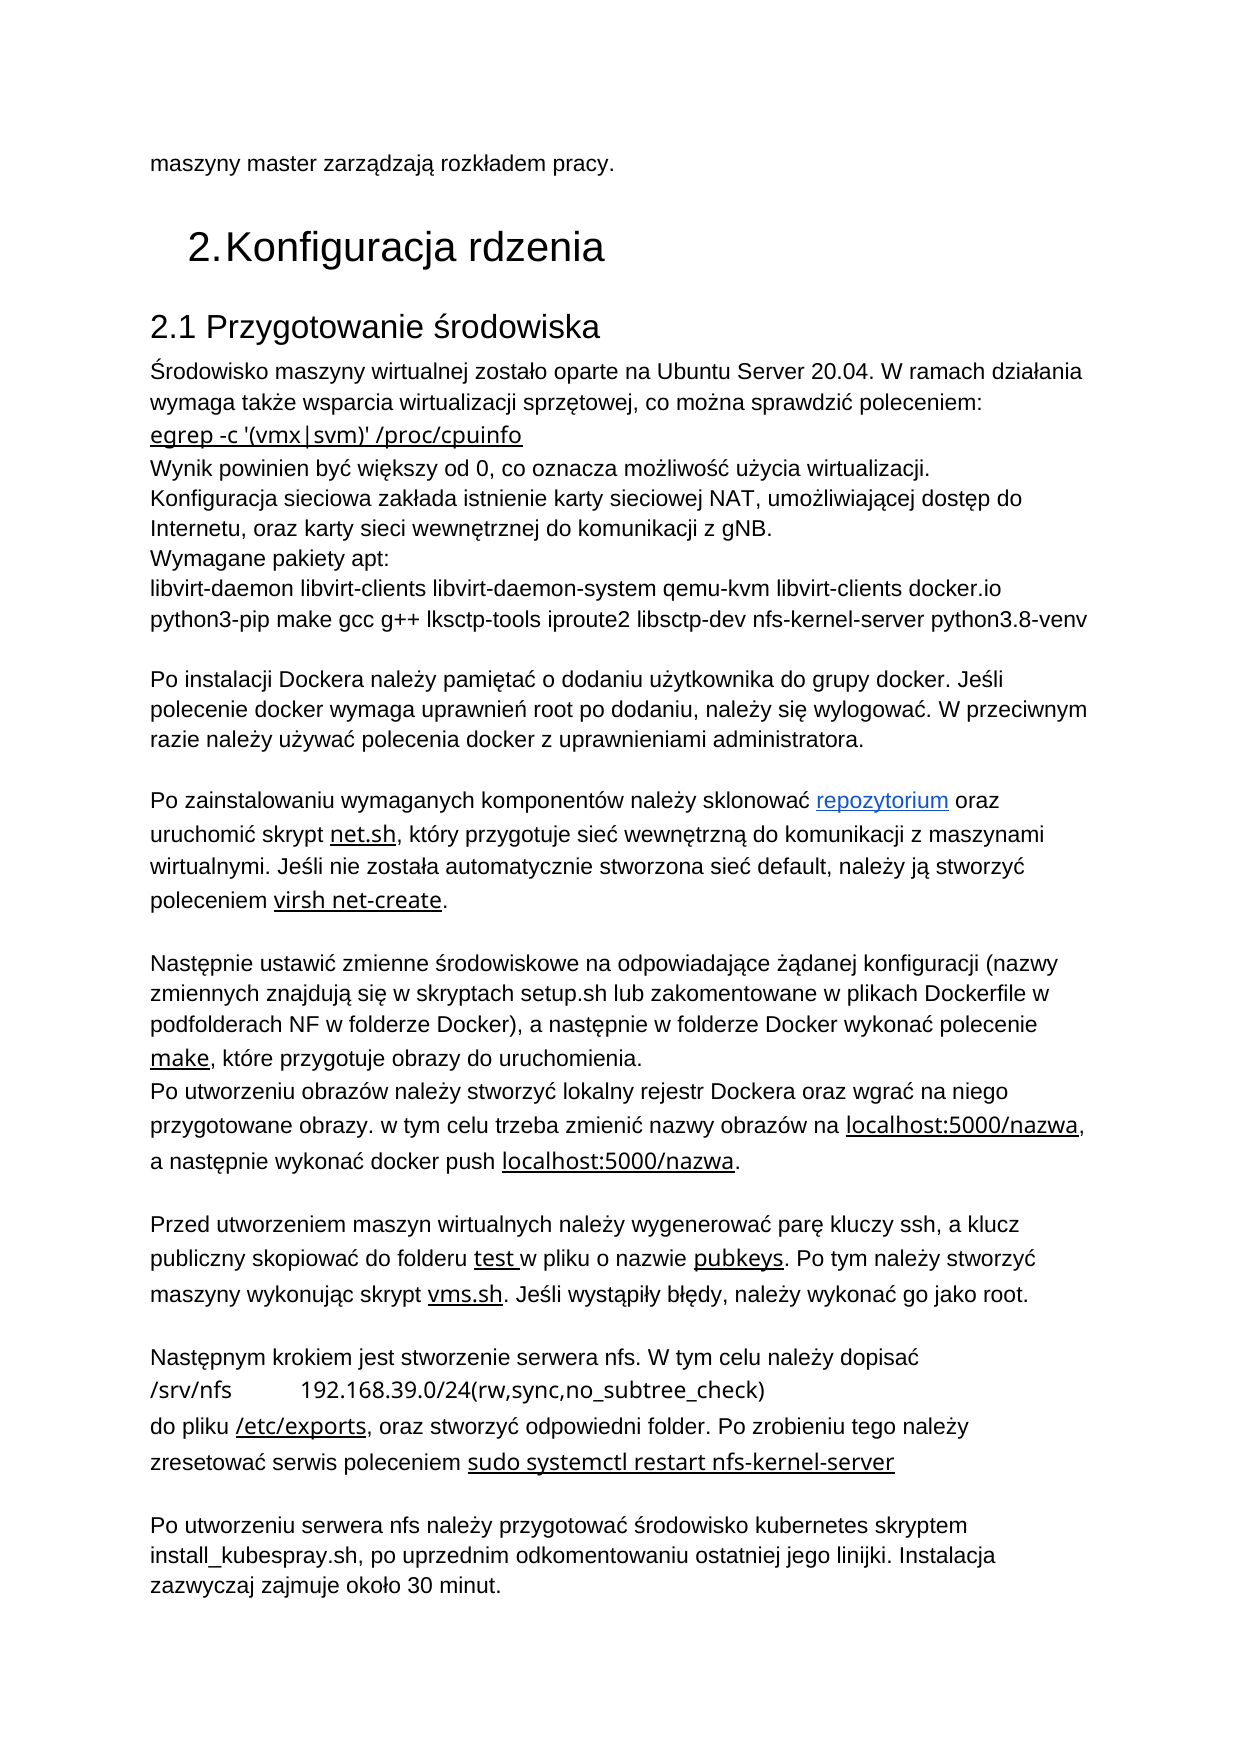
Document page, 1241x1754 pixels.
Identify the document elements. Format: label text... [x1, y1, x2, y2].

text Wymagane pakiety apt: [150, 545, 1090, 572]
text Po zainstalowaniu wymaganych komponentów należy sklonować repozytorium oraz uruchomić skrypt net.sh, który przygotuje sieć wewnętrzną do komunikacji z maszynami wirtualnymi. Jeśli nie została automatycznie stworzona sieć default, należy ją stworzyć poleceniem virsh net-create. [150, 787, 1090, 915]
subtitle 2.1 Przygotowanie środowiska [150, 307, 1090, 346]
text do pliku /etc/exports, oraz stworzyć odpowiedni folder. Po zrobieniu tego należy zresetować serwis poleceniem sudo systemctl restart nfs-kernel-server [150, 1410, 1090, 1477]
text Konfiguracja sieciowa zakłada istnienie karty sieciowej NAT, umożliwiającej dostęp do Internetu, oraz karty sieci wewnętrznej do komunikacji z gNB. [150, 485, 1090, 541]
text Po utworzeniu obrazów należy stworzyć lokalny rejestr Dockera oraz wgrać na niego przygotowane obrazy. w tym celu trzeba zmienić nazwy obrazów na localhost:5000/nazwa, a następnie wykonać docker push localhost:5000/nazwa. [150, 1078, 1090, 1176]
text maszyny master zarządzają rozkładem pracy. [150, 150, 1090, 176]
text Przed utworzeniem maszyn wirtualnych należy wygenerować parę kluczy ssh, a klucz publiczny skopiować do folderu test w pliku o nazwie pubkeys. Po tym należy stworzyć maszyny wykonując skrypt vms.sh. Jeśli wystąpiły błędy, należy wykonać go jako root. [150, 1211, 1090, 1309]
text Następnie ustawić zmienne środowiskowe na odpowiadające żądanej konfiguracji (nazwy zmiennych znajdują się w skryptach setup.sh lub zakomentowane w plikach Dockerfile w podfolderach NF w folderze Docker), a następnie w folderze Docker wykonać polecenie make, które przygotuje obrazy do uruchomienia. [150, 950, 1090, 1073]
text Po utworzeniu serwera nfs należy przygotować środowisko kubernetes skryptem install_kubespray.sh, po uprzednim odkomentowaniu ostatniej jego linijki. Instalacja zazwyczaj zajmuje około 30 minut. [150, 1512, 1090, 1599]
text /srv/nfs 192.168.39.0/24(rw,sync,no_subtree_check) [150, 1374, 1090, 1405]
text Następnym krokiem jest stworzenie serwera nfs. W tym celu należy dopisać [150, 1344, 1090, 1370]
text libvirt-daemon libvirt-clients libvirt-daemon-system qemu-kvm libvirt-clients docker.io python3-pip make gcc g++ lksctp-tools iproute2 libsctp-dev nfs-kernel-server python3.8-venv [150, 575, 1090, 632]
subtitle Konfiguracja rdzenia [187, 222, 1090, 270]
text egrep -c '(vmx|svm)' /proc/cpuinfo [150, 419, 1090, 450]
text Wynik powinien być większy od 0, co oznacza możliwość użycia wirtualizacji. [150, 454, 1090, 481]
text Po instalacji Dockera należy pamiętać o dodaniu użytkownika do grupy docker. Jeśli polecenie docker wymaga uprawnień root po dodaniu, należy się wylogować. W przeciwnym razie należy używać polecenia docker z uprawnieniami administratora. [150, 666, 1090, 753]
text Środowisko maszyny wirtualnej zostało oparte na Ubuntu Server 20.04. W ramach działania wymaga także wsparcia wirtualizacji sprzętowej, co można sprawdzić poleceniem: [150, 358, 1090, 415]
